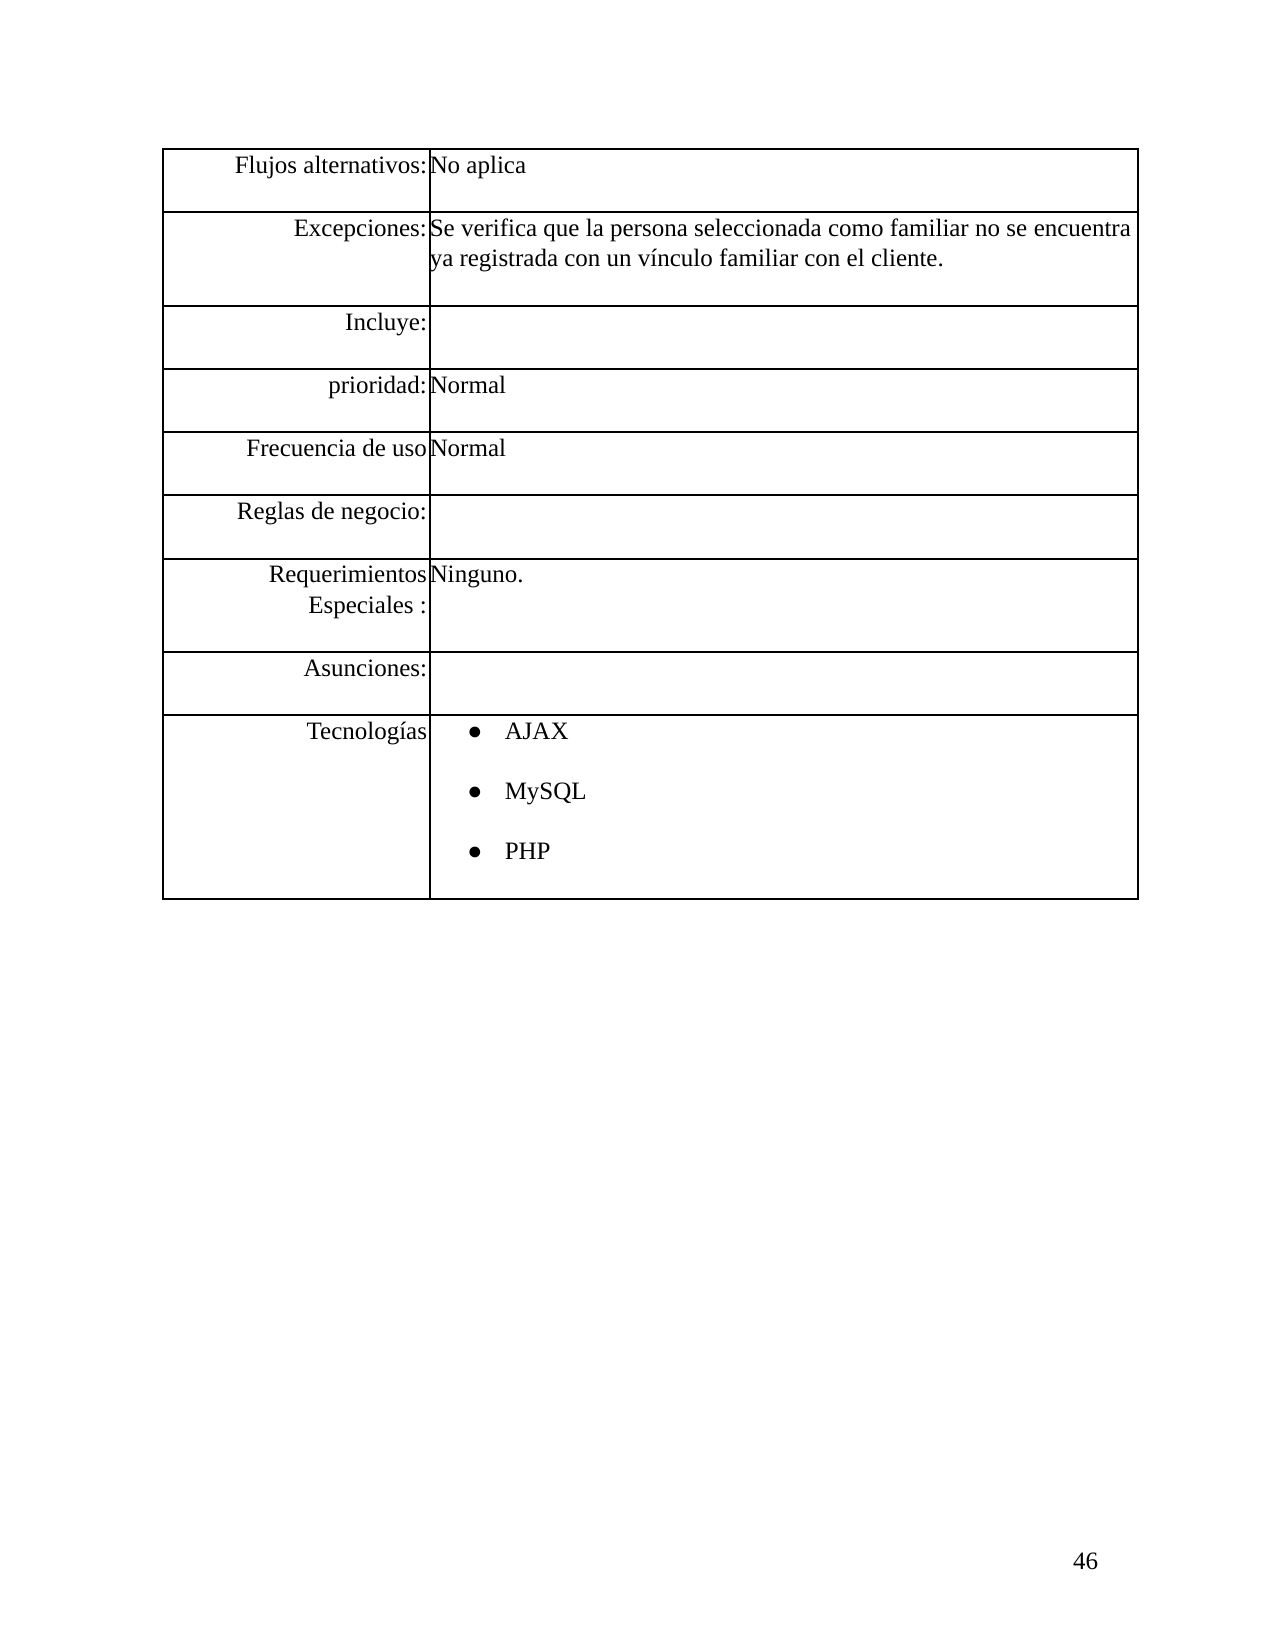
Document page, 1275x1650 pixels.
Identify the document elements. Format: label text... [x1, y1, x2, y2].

table_cell Se verifica que la persona seleccionada como familiar no se encuentra ya registrada con un vínculo familiar con el cliente. [431, 213, 1137, 304]
table_cell [431, 653, 1137, 714]
table_cell Incluye: [164, 307, 429, 368]
table_cell [431, 496, 1137, 557]
table_cell AJAX MySQL PHP [431, 716, 1137, 898]
table_cell Asunciones: [164, 653, 429, 714]
table_cell Frecuencia de uso [164, 433, 429, 494]
table_cell Normal [431, 370, 1137, 431]
table_cell Flujos alternativos: [164, 150, 429, 211]
table_cell prioridad: [164, 370, 429, 431]
table_cell Normal [431, 433, 1137, 494]
table_cell Ninguno. [431, 560, 1137, 651]
table_cell Tecnologías [164, 716, 429, 898]
table_cell Requerimientos Especiales : [164, 560, 429, 651]
table_cell Reglas de negocio: [164, 496, 429, 557]
table_cell [431, 307, 1137, 368]
table_cell No aplica [431, 150, 1137, 211]
table_cell Excepciones: [164, 213, 429, 304]
